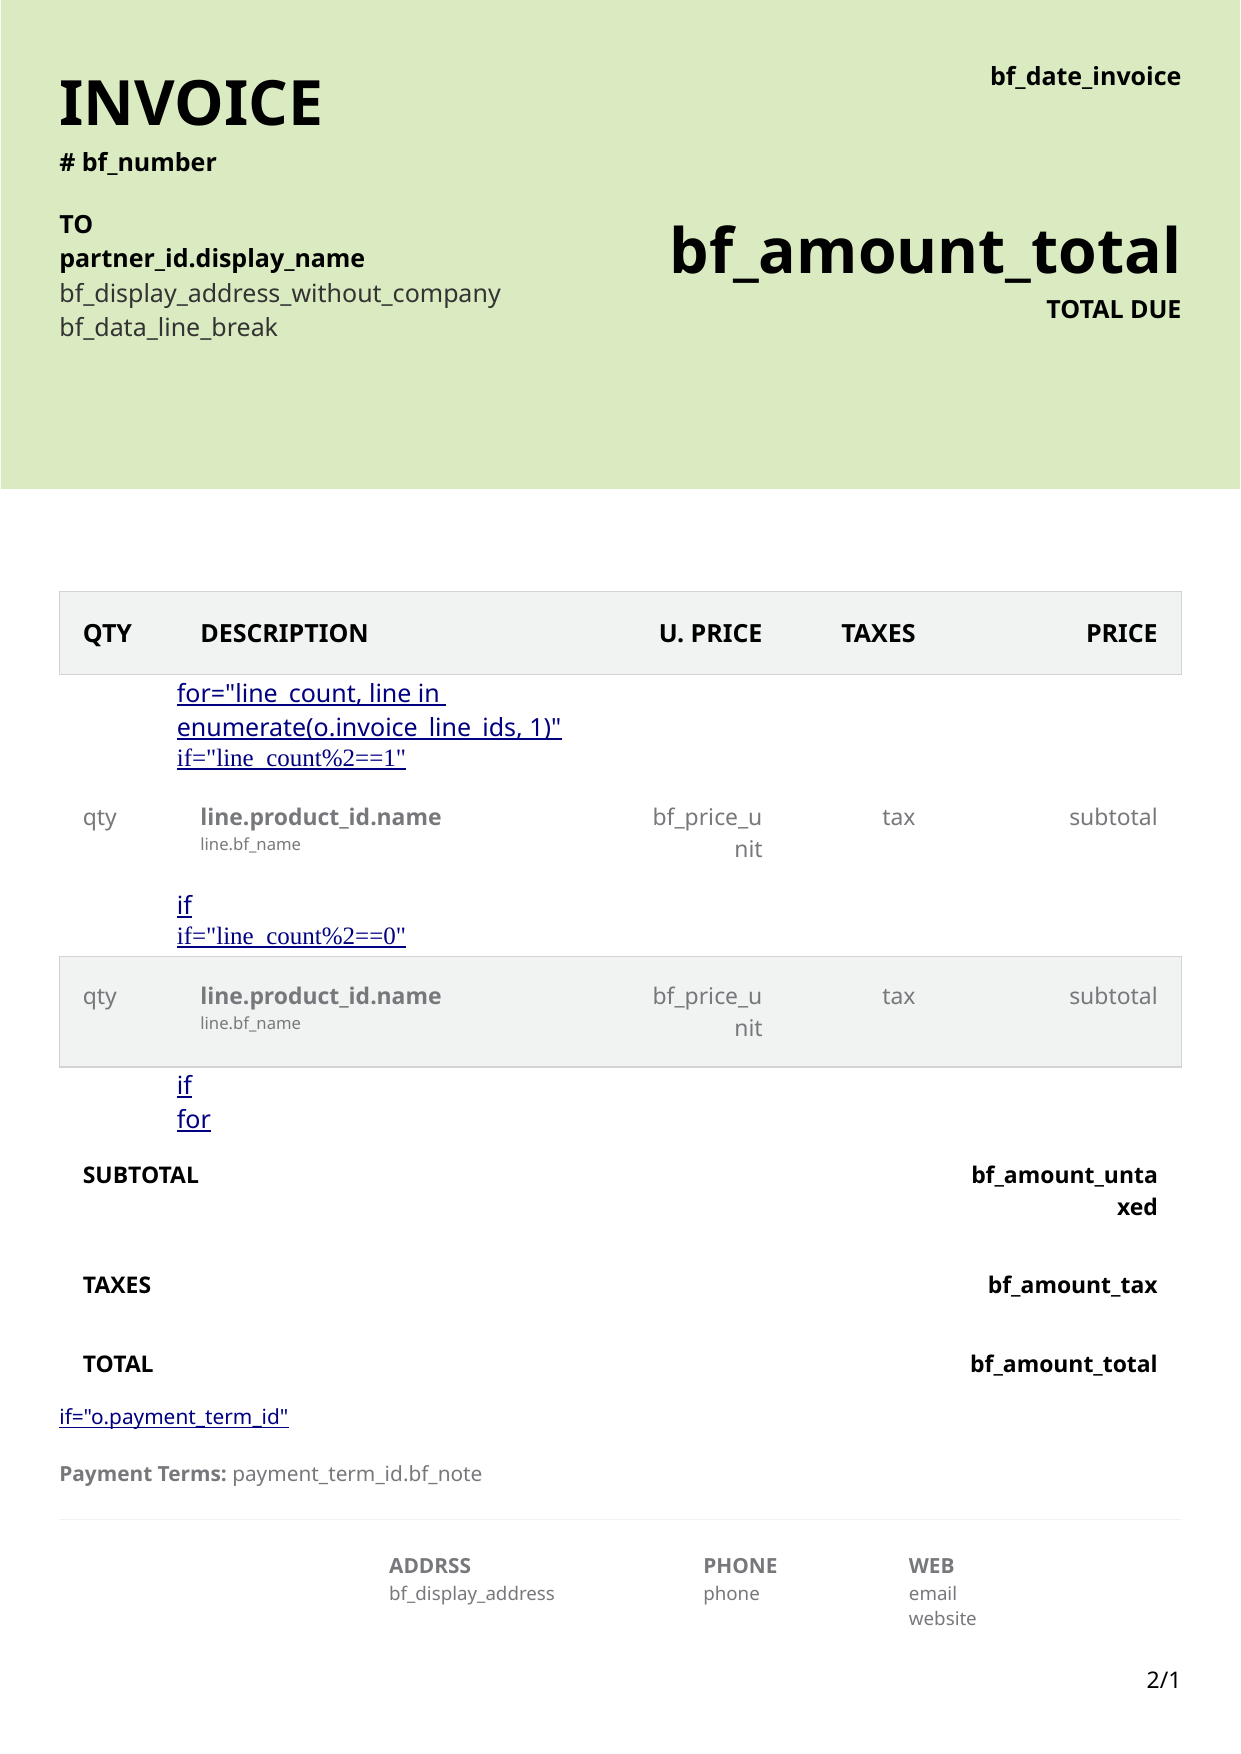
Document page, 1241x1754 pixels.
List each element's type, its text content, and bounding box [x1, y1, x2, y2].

table_cell [615, 1101, 786, 1136]
table_cell TAXES [59, 1245, 939, 1324]
table_header DESCRIPTION [177, 592, 615, 674]
table_cell [615, 1068, 786, 1101]
table_cell tax [786, 778, 939, 887]
table_cell line.product_id.name line.bf_name [177, 957, 615, 1066]
table_header U. PRICE [615, 592, 786, 674]
table_cell if="line_count%2==1" [177, 744, 615, 778]
table_cell subtotal [939, 957, 1181, 1066]
table_cell [615, 921, 786, 956]
table_cell if [177, 1068, 615, 1101]
table_header QTY [60, 592, 177, 674]
table_cell [939, 744, 1181, 778]
table_cell [786, 675, 939, 743]
table_cell [786, 1068, 939, 1101]
table_cell [939, 675, 1181, 743]
table_cell [939, 888, 1181, 921]
table_cell for [177, 1101, 615, 1136]
table_cell tax [786, 957, 939, 1066]
table_cell [615, 888, 786, 921]
table_cell [59, 744, 177, 778]
table_cell [59, 921, 177, 956]
text if="o.payment_term_id" [59, 1402, 1181, 1431]
table_cell line.product_id.name line.bf_name [177, 778, 615, 887]
table_cell [59, 888, 177, 921]
table_cell bf_price_unit [615, 778, 786, 887]
table_cell bf_amount_untaxed [939, 1136, 1181, 1245]
table_cell TOTAL [59, 1324, 939, 1402]
table_cell bf_price_unit [615, 957, 786, 1066]
table_cell SUBTOTAL [59, 1136, 939, 1245]
table_cell [786, 888, 939, 921]
table_cell if [177, 888, 615, 921]
table_header TAXES [786, 592, 939, 674]
table_cell bf_amount_tax [939, 1245, 1181, 1324]
table_header PRICE [939, 592, 1181, 674]
table_cell [59, 1101, 177, 1136]
text Payment Terms: payment_term_id.bf_note [59, 1459, 1181, 1488]
table_cell if="line_count%2==0" [177, 921, 615, 956]
table_cell [59, 675, 177, 743]
table_cell qty [60, 957, 177, 1066]
table_cell [786, 1101, 939, 1136]
table_cell [939, 1068, 1181, 1101]
table_cell subtotal [939, 778, 1181, 887]
table_cell bf_amount_total [939, 1324, 1181, 1402]
table_cell [939, 1101, 1181, 1136]
table_cell [939, 921, 1181, 956]
table_cell [59, 1068, 177, 1101]
table_cell [786, 921, 939, 956]
table_cell [615, 744, 786, 778]
table_cell [786, 744, 939, 778]
table_cell qty [59, 778, 177, 887]
table_cell for="line_count, line in enumerate(o.invoice_line_ids, 1)" [177, 675, 615, 743]
table_cell [615, 675, 786, 743]
